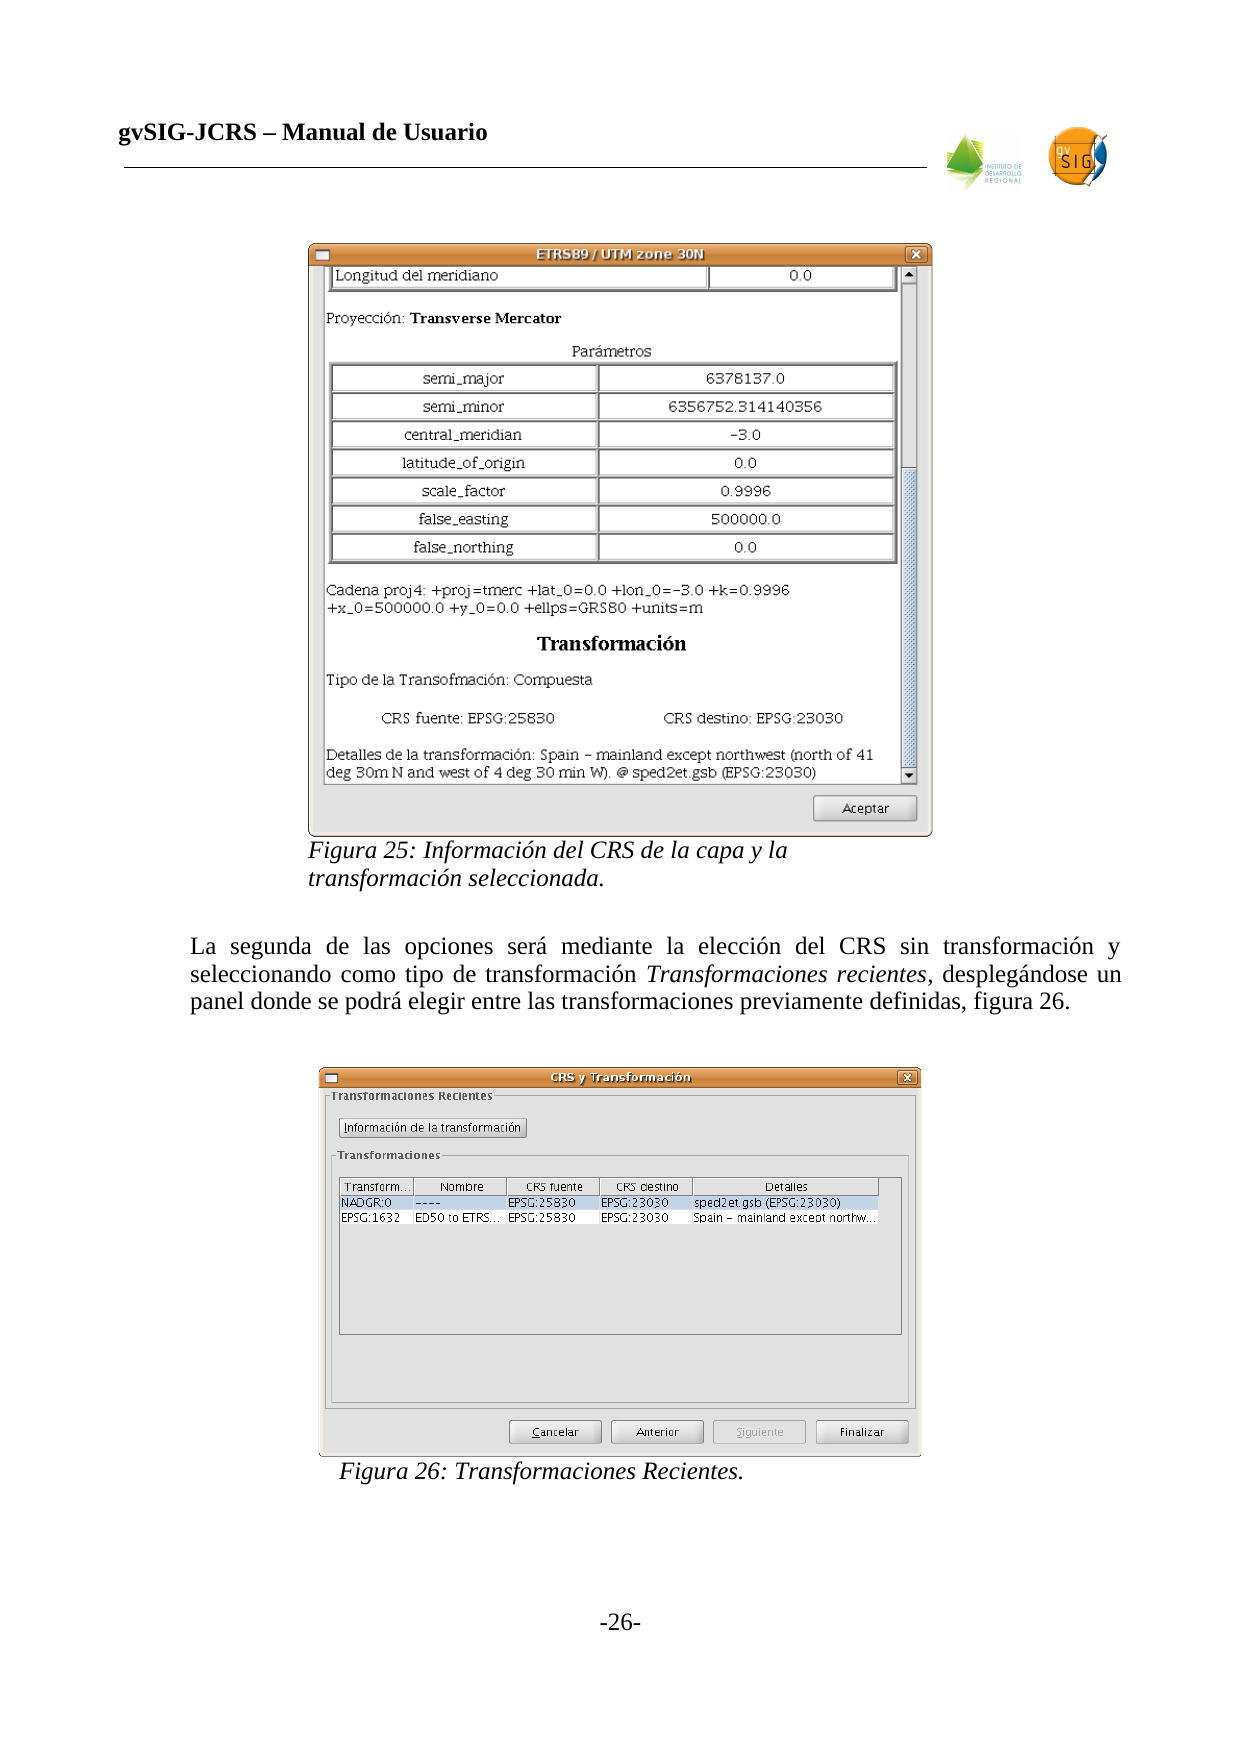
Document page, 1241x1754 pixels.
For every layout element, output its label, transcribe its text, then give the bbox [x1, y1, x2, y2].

picture [308, 243, 933, 837]
text La segunda de las opciones será mediante la elección del CRS sin transformación y seleccionando como tipo de transformación Transformaciones recientes, desplegándose un panel donde se podrá elegir entre las transformaciones previamente definidas, figura 26. [190, 932, 1122, 1015]
picture [946, 133, 1022, 193]
text Figura 26: Transformaciones Recientes. [339, 1457, 901, 1485]
picture [1048, 127, 1108, 187]
text Figura 25: Información del CRS de la capa y la transformación seleccionada. [308, 837, 932, 892]
picture [318, 1067, 922, 1457]
